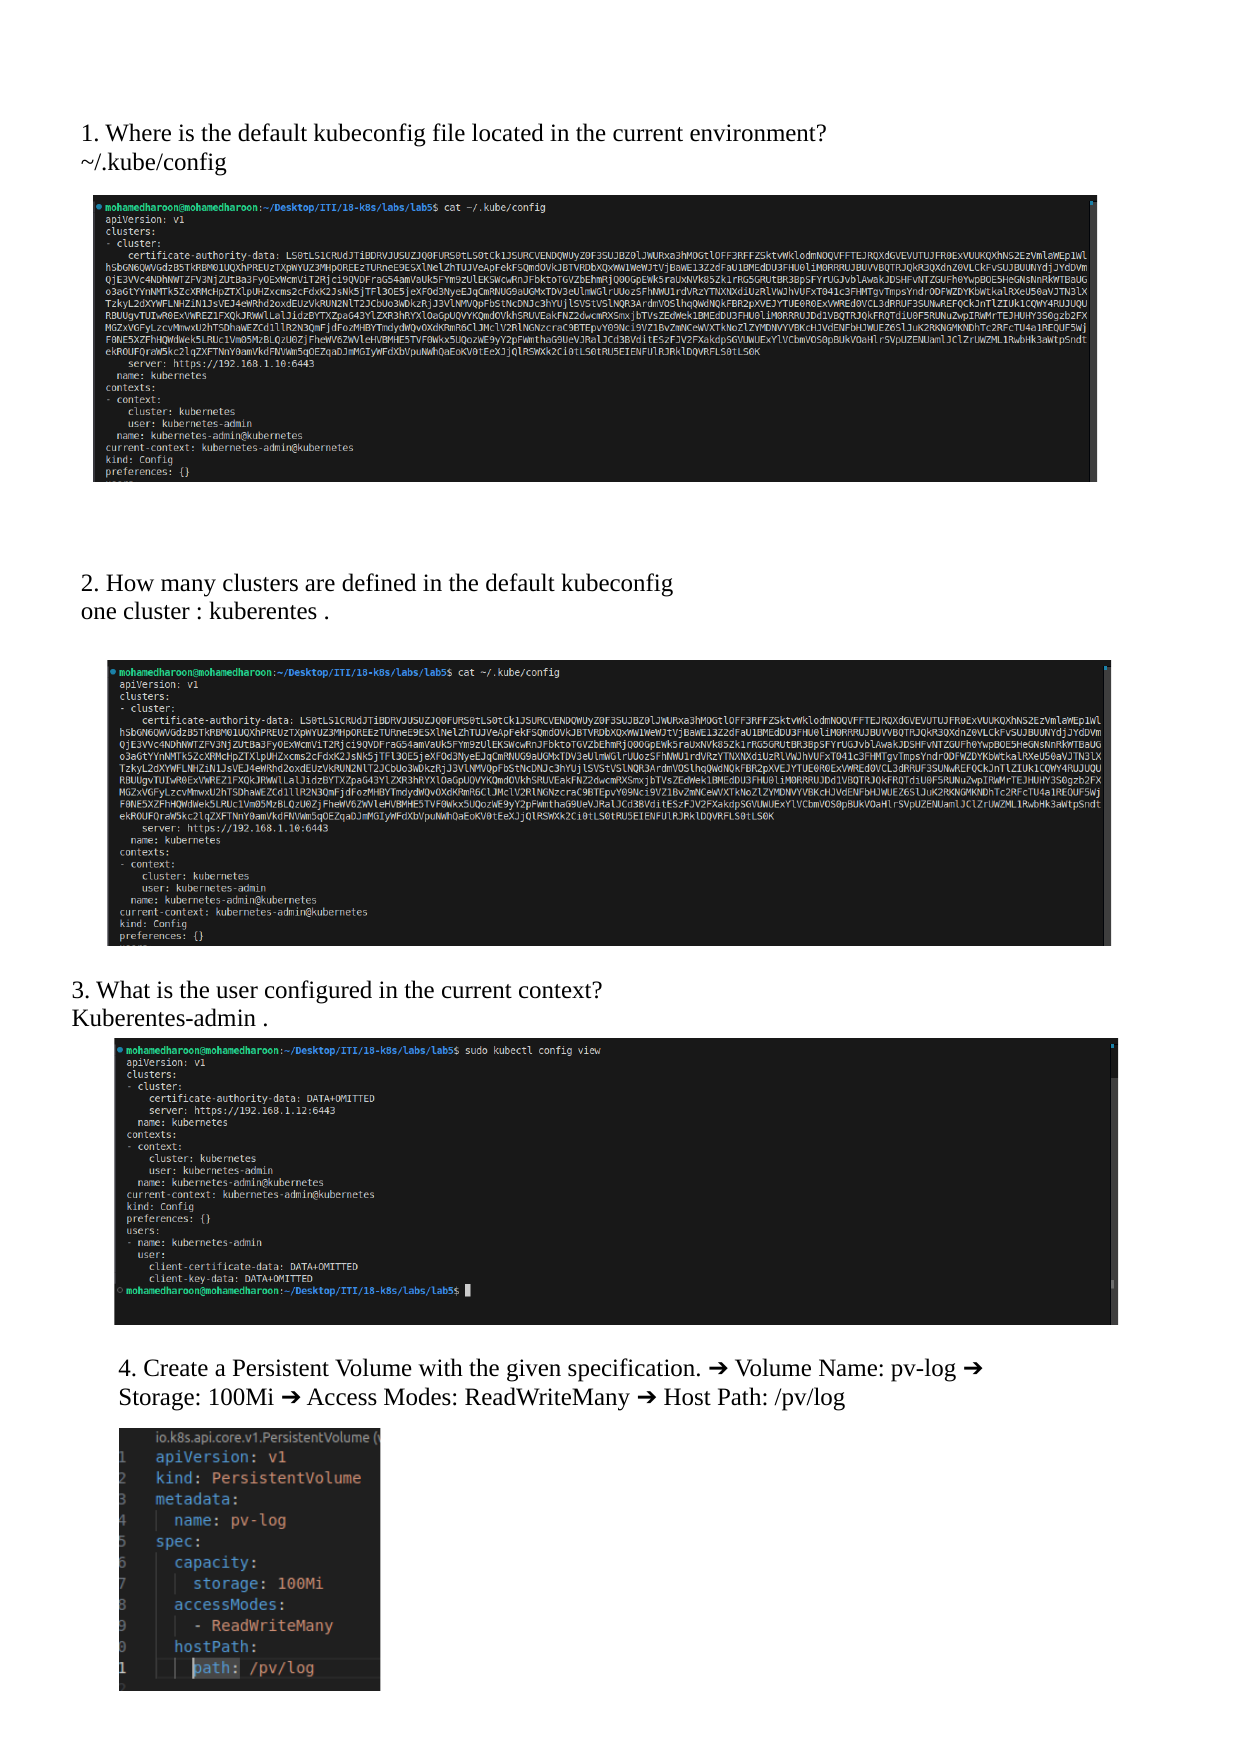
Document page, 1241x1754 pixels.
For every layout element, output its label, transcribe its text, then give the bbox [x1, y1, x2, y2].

picture [119, 1428, 381, 1691]
text 4. Create a Persistent Volume with the given specification. ➔ Volume Name: pv-log ➔ [118, 1353, 1122, 1382]
picture [107, 660, 1112, 946]
text Storage: 100Mi ➔ Access Modes: ReadWriteMany ➔ Host Path: /pv/log [118, 1382, 1122, 1411]
text Kuberentes-admin . [71, 1003, 1122, 1032]
text 2. How many clusters are defined in the default kubeconfig [81, 568, 1122, 596]
picture [114, 1038, 1119, 1325]
picture [93, 195, 1098, 482]
text one cluster : kuberentes . [81, 596, 1122, 654]
text 1. Where is the default kubeconfig file located in the current environment? ~/.kube/config [81, 118, 1122, 176]
text 3. What is the user configured in the current context? [71, 975, 1122, 1003]
